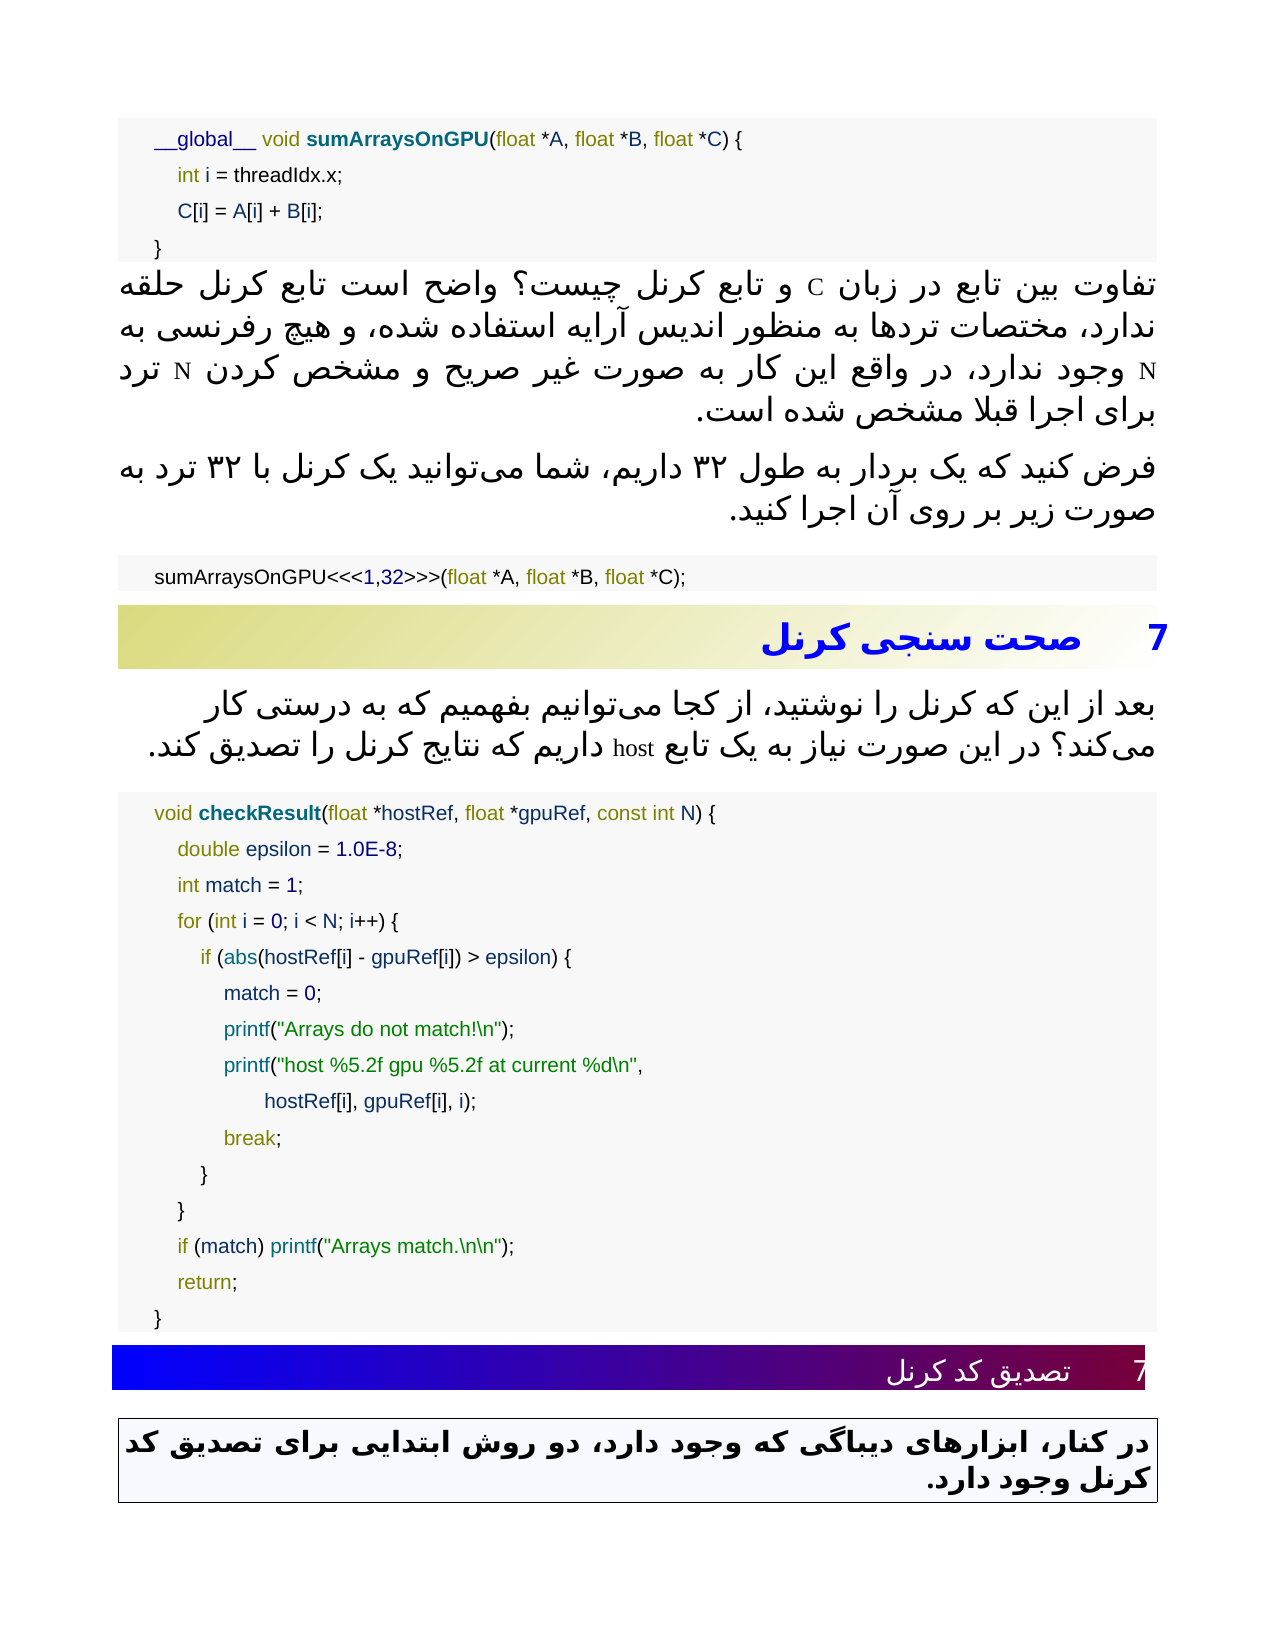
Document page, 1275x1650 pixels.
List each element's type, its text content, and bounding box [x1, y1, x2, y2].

text int match = 1; [118, 864, 1157, 900]
subtitle صحت سنجی کرنل [118, 606, 1157, 669]
text double epsilon = 1.0E-8; [118, 828, 1157, 864]
text match = 0; [118, 972, 1157, 1008]
text بعد از این که کرنل را نوشتید، از کجا می‌توانیم بفهمیم که به درستی کار می‌کند؟ در این صورت نیاز به یک تابع host داریم که نتایج کرنل را تصدیق کند. [118, 681, 1157, 765]
text } [118, 226, 1157, 262]
text فرض کنید که یک بردار به طول ۳۲ داریم، شما می‌توانید یک کرنل با ۳۲ ترد به صورت زیر بر روی آن اجرا کنید. [118, 445, 1157, 529]
text for (int i = 0; i < N; i++) { [118, 900, 1157, 936]
text void checkResult(float *hostRef, float *gpuRef, const int N) { [118, 792, 1157, 828]
text } [118, 1296, 1157, 1332]
text printf("Arrays do not match!\n"); [118, 1008, 1157, 1044]
text } [118, 1188, 1157, 1224]
text printf("host %5.2f gpu %5.2f at current %d\n", [118, 1044, 1157, 1080]
text } [118, 1152, 1157, 1188]
text break; [118, 1116, 1157, 1152]
text if (match) printf("Arrays match.\n\n"); [118, 1224, 1157, 1260]
text int i = threadIdx.x; [118, 154, 1157, 190]
text C[i] = A[i] + B[i]; [118, 190, 1157, 226]
text sumArraysOnGPU<<<1,32>>>(float *A, float *B, float *C); [118, 555, 1157, 591]
text return; [118, 1260, 1157, 1296]
text hostRef[i], gpuRef[i], i); [118, 1080, 1157, 1116]
text if (abs(hostRef[i] - gpuRef[i]) > epsilon) { [118, 936, 1157, 972]
text در کنار، ابزارهای دیباگی که وجود دارد، دو روش ابتدایی برای تصدیق کد کرنل وجود دارد. [119, 1419, 1157, 1502]
subtitle تصدیق کد کرنل [112, 1345, 1145, 1390]
text تفاوت بین تابع در زبان C و تابع کرنل چیست؟ واضح است تابع کرنل حلقه ندارد، مختصات ترد‌ها به منظور اندیس آرایه استفاده شده، و هیچ رفرنسی به N وجود ندارد، در واقع این کار به صورت غیر صریح و مشخص کردن N ترد برای اجرا قبلا مشخص شده است. [118, 262, 1157, 430]
text __global__ void sumArraysOnGPU(float *A, float *B, float *C) { [118, 118, 1157, 154]
